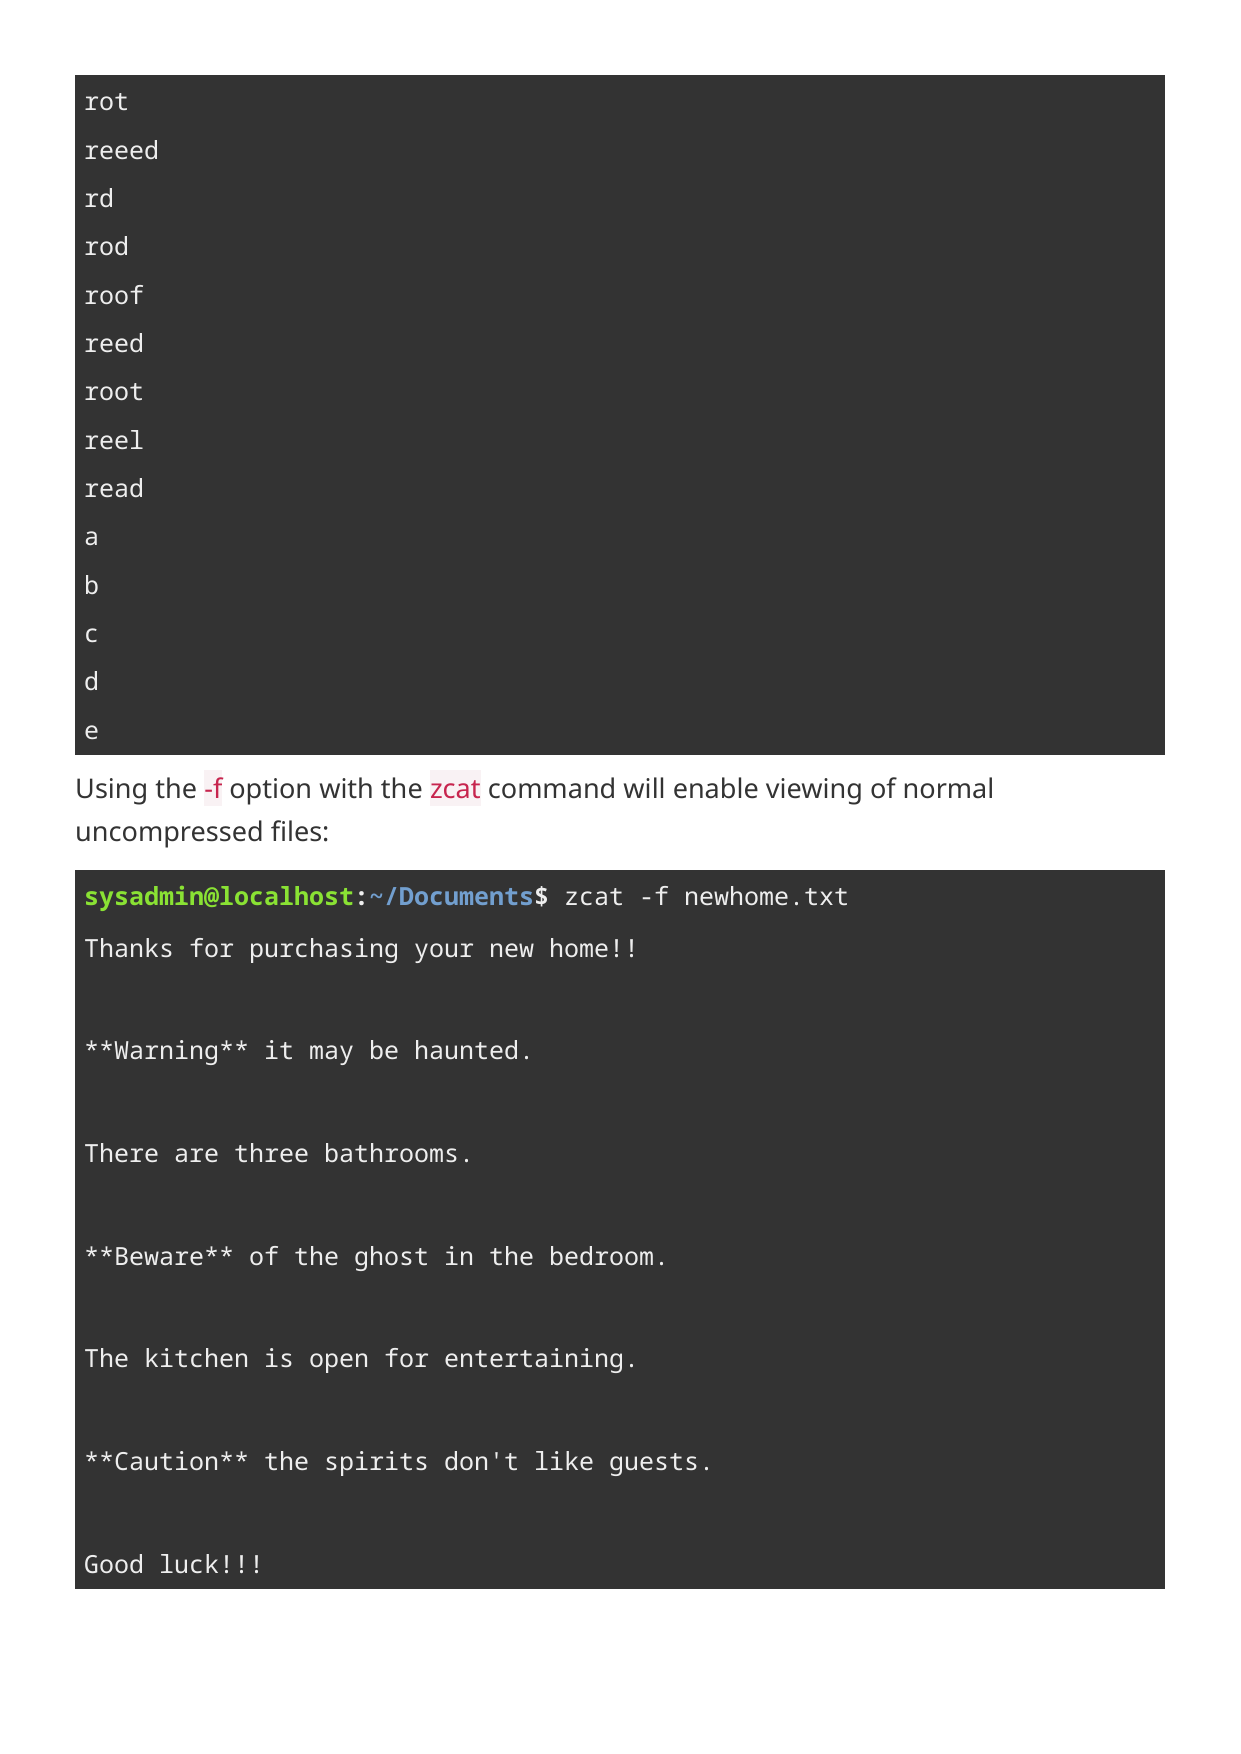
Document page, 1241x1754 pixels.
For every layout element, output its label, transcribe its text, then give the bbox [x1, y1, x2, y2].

text sysadmin@localhost:~/Documents$ zcat -f newhome.txt [75, 870, 1165, 913]
text b [75, 558, 1165, 601]
text reeed [75, 123, 1165, 166]
text a [75, 510, 1165, 553]
text reed [75, 317, 1165, 360]
text **Caution** the spirits don't like guests. [75, 1435, 1165, 1478]
text reel [75, 413, 1165, 456]
text root [75, 365, 1165, 408]
text **Beware** of the ghost in the bedroom. [75, 1229, 1165, 1272]
text read [75, 462, 1165, 505]
text Good luck!!! [75, 1538, 1165, 1589]
text There are three bathrooms. [75, 1127, 1165, 1170]
text rot [75, 75, 1165, 118]
text d [75, 655, 1165, 698]
text Using the -f option with the zcat command will enable viewing of normal uncompressed files: [75, 769, 1165, 849]
text roof [75, 268, 1165, 311]
text rod [75, 220, 1165, 263]
text c [75, 607, 1165, 650]
text e [75, 703, 1165, 755]
text Thanks for purchasing your new home!! [75, 921, 1165, 964]
text The kitchen is open for entertaining. [75, 1332, 1165, 1375]
text **Warning** it may be haunted. [75, 1024, 1165, 1067]
text rd [75, 172, 1165, 215]
